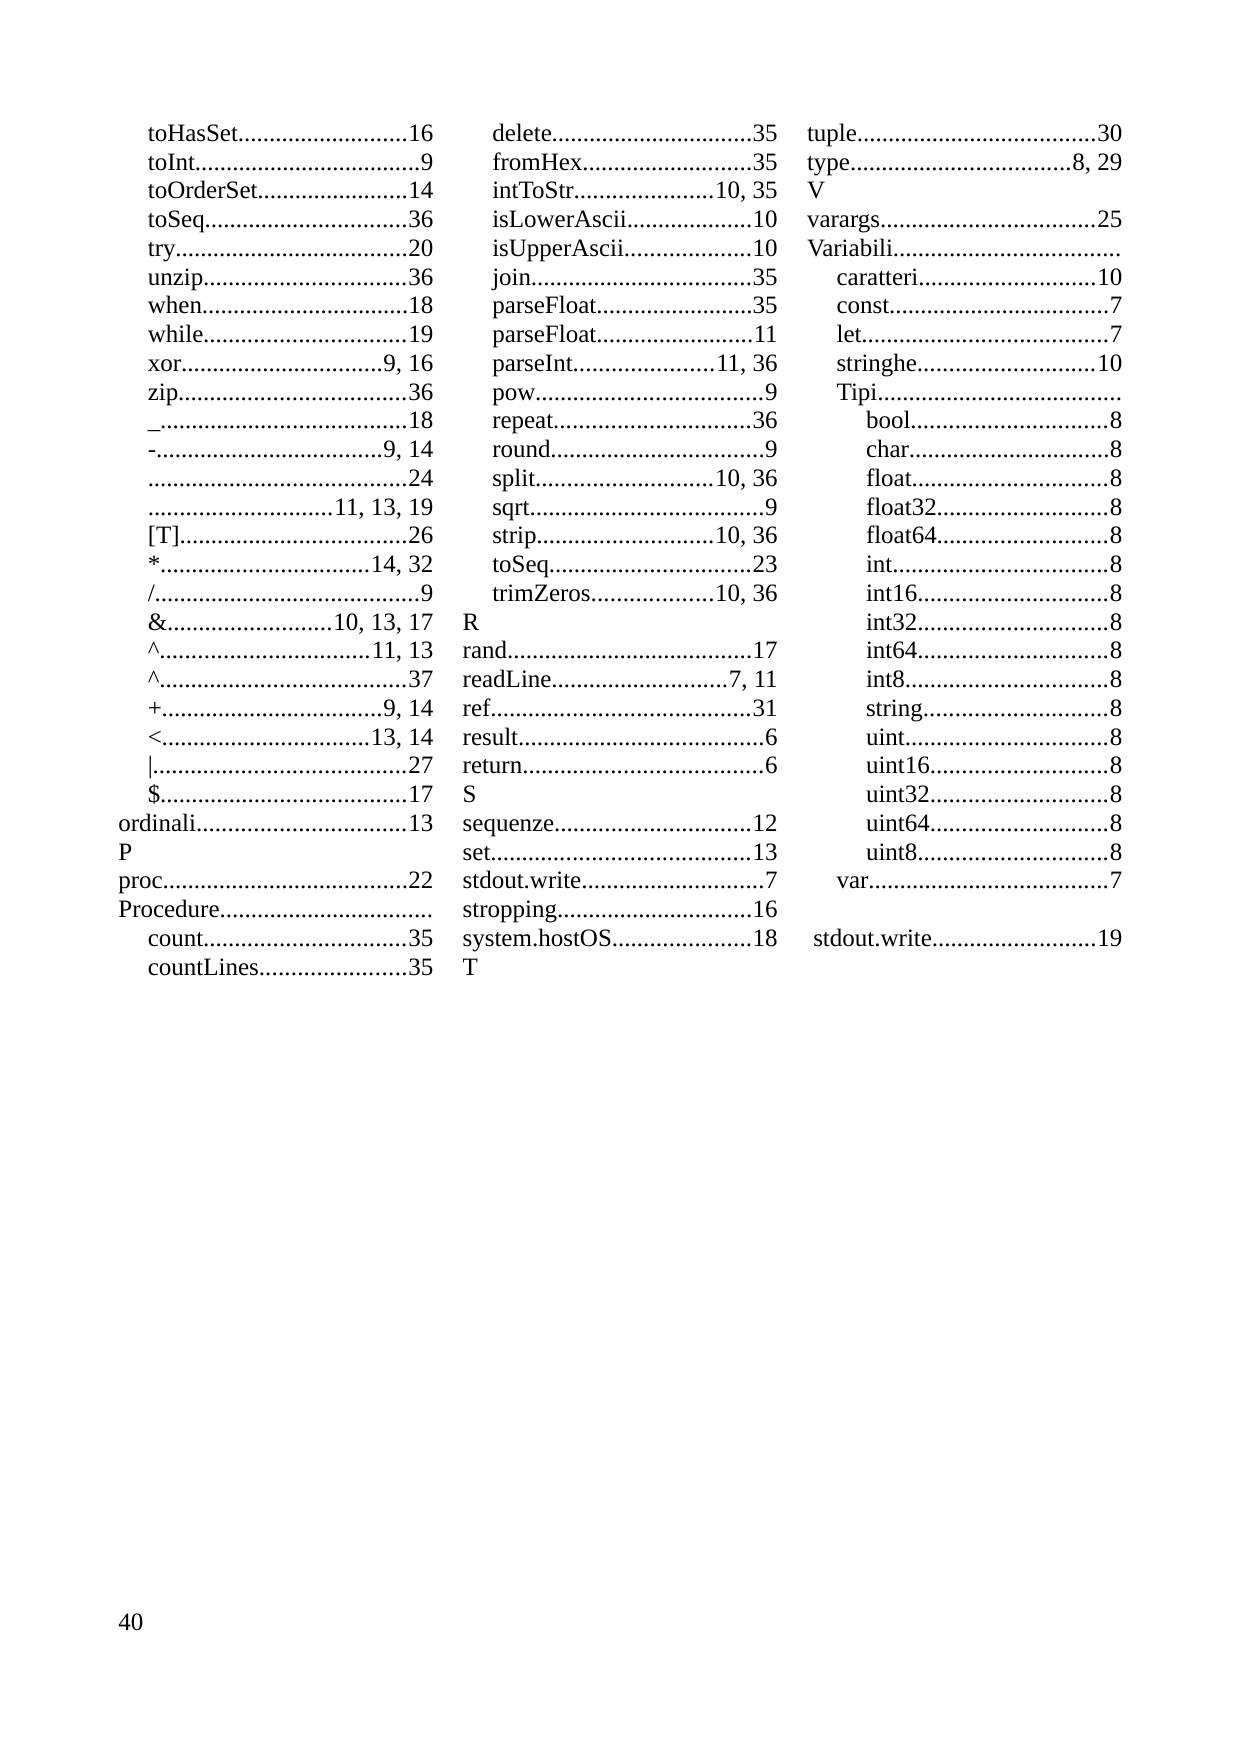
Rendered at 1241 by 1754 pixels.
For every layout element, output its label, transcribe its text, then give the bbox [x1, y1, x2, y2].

text Procedure [118, 894, 433, 923]
text readLine 7, 11 [462, 664, 777, 693]
text zip 36 [148, 377, 433, 406]
text isLowerAscii. 10 [492, 204, 777, 233]
text split 10, 36 [492, 463, 777, 492]
text toHasSet 16 [148, 118, 433, 147]
text char 8 [866, 434, 1122, 463]
text stropping 16 [462, 894, 777, 923]
text / 9 [148, 578, 433, 607]
text sqrt 9 [492, 492, 777, 521]
text varargs 25 [807, 204, 1122, 233]
text pow 9 [492, 377, 777, 406]
text when 18 [148, 291, 433, 319]
text parseFloat 11 [492, 319, 777, 348]
text V [807, 176, 1122, 204]
text intToStr 10, 35 [492, 176, 777, 204]
text string 8 [866, 693, 1122, 722]
text * 14, 32 [148, 549, 433, 578]
text const 7 [836, 291, 1122, 319]
text & 10, 13, 17 [148, 607, 433, 636]
text unzip 36 [148, 262, 433, 291]
text uint 8 [866, 722, 1122, 751]
text repeat 36 [492, 406, 777, 434]
text ordinali 13 [118, 808, 433, 837]
text set 13 [462, 837, 777, 866]
text type 8, 29 [807, 147, 1122, 176]
text join 35 [492, 262, 777, 291]
text float 8 [866, 463, 1122, 492]
text uint8 8 [866, 837, 1122, 866]
text T [462, 952, 777, 981]
text int64 8 [866, 636, 1122, 664]
text isUpperAscii 10 [492, 233, 777, 262]
text stringhe 10 [836, 348, 1122, 377]
text bool 8 [866, 406, 1122, 434]
text ref 31 [462, 693, 777, 722]
text . 24 [148, 463, 433, 492]
text toSeq 23 [492, 549, 777, 578]
text int8 8 [866, 664, 1122, 693]
text S [462, 779, 777, 808]
text int 8 [866, 549, 1122, 578]
text parseInt 11, 36 [492, 348, 777, 377]
text caratteri 10 [836, 262, 1122, 291]
text | 27 [148, 751, 433, 779]
text result 6 [462, 722, 777, 751]
text _ 18 [148, 406, 433, 434]
text sequenze 12 [462, 808, 777, 837]
text [T] 26 [148, 521, 433, 549]
text countLines 35 [148, 952, 433, 981]
text while 19 [148, 319, 433, 348]
text uint16 8 [866, 751, 1122, 779]
text let 7 [836, 319, 1122, 348]
text tuple 30 [807, 118, 1122, 147]
text < 13, 14 [148, 722, 433, 751]
text try 20 [148, 233, 433, 262]
text float32 8 [866, 492, 1122, 521]
text + 9, 14 [148, 693, 433, 722]
text fromHex 35 [492, 147, 777, 176]
text Tipi [836, 377, 1122, 406]
text toSeq 36 [148, 204, 433, 233]
text uint32 8 [866, 779, 1122, 808]
text $ 17 [148, 779, 433, 808]
text delete 35 [492, 118, 777, 147]
text rand 17 [462, 636, 777, 664]
text var 7 [836, 866, 1122, 894]
text int16 8 [866, 578, 1122, 607]
text float64 8 [866, 521, 1122, 549]
text .. 11, 13, 19 [148, 492, 433, 521]
text Variabili [807, 233, 1122, 262]
text int32 8 [866, 607, 1122, 636]
text count 35 [148, 923, 433, 952]
text - 9, 14 [148, 434, 433, 463]
text return 6 [462, 751, 777, 779]
text trimZeros 10, 36 [492, 578, 777, 607]
text stdout.write 7 [462, 866, 777, 894]
text P [118, 837, 433, 866]
text R [462, 607, 777, 636]
text round 9 [492, 434, 777, 463]
text ^ 11, 13 [148, 636, 433, 664]
text strip 10, 36 [492, 521, 777, 549]
text ^ 37 [148, 664, 433, 693]
text proc 22 [118, 866, 433, 894]
text toOrderSet 14 [148, 176, 433, 204]
text uint64 8 [866, 808, 1122, 837]
text parseFloat 35 [492, 291, 777, 319]
text system.hostOS 18 [462, 923, 777, 952]
text stdout.write 19 [807, 923, 1122, 952]
text toInt 9 [148, 147, 433, 176]
text xor 9, 16 [148, 348, 433, 377]
